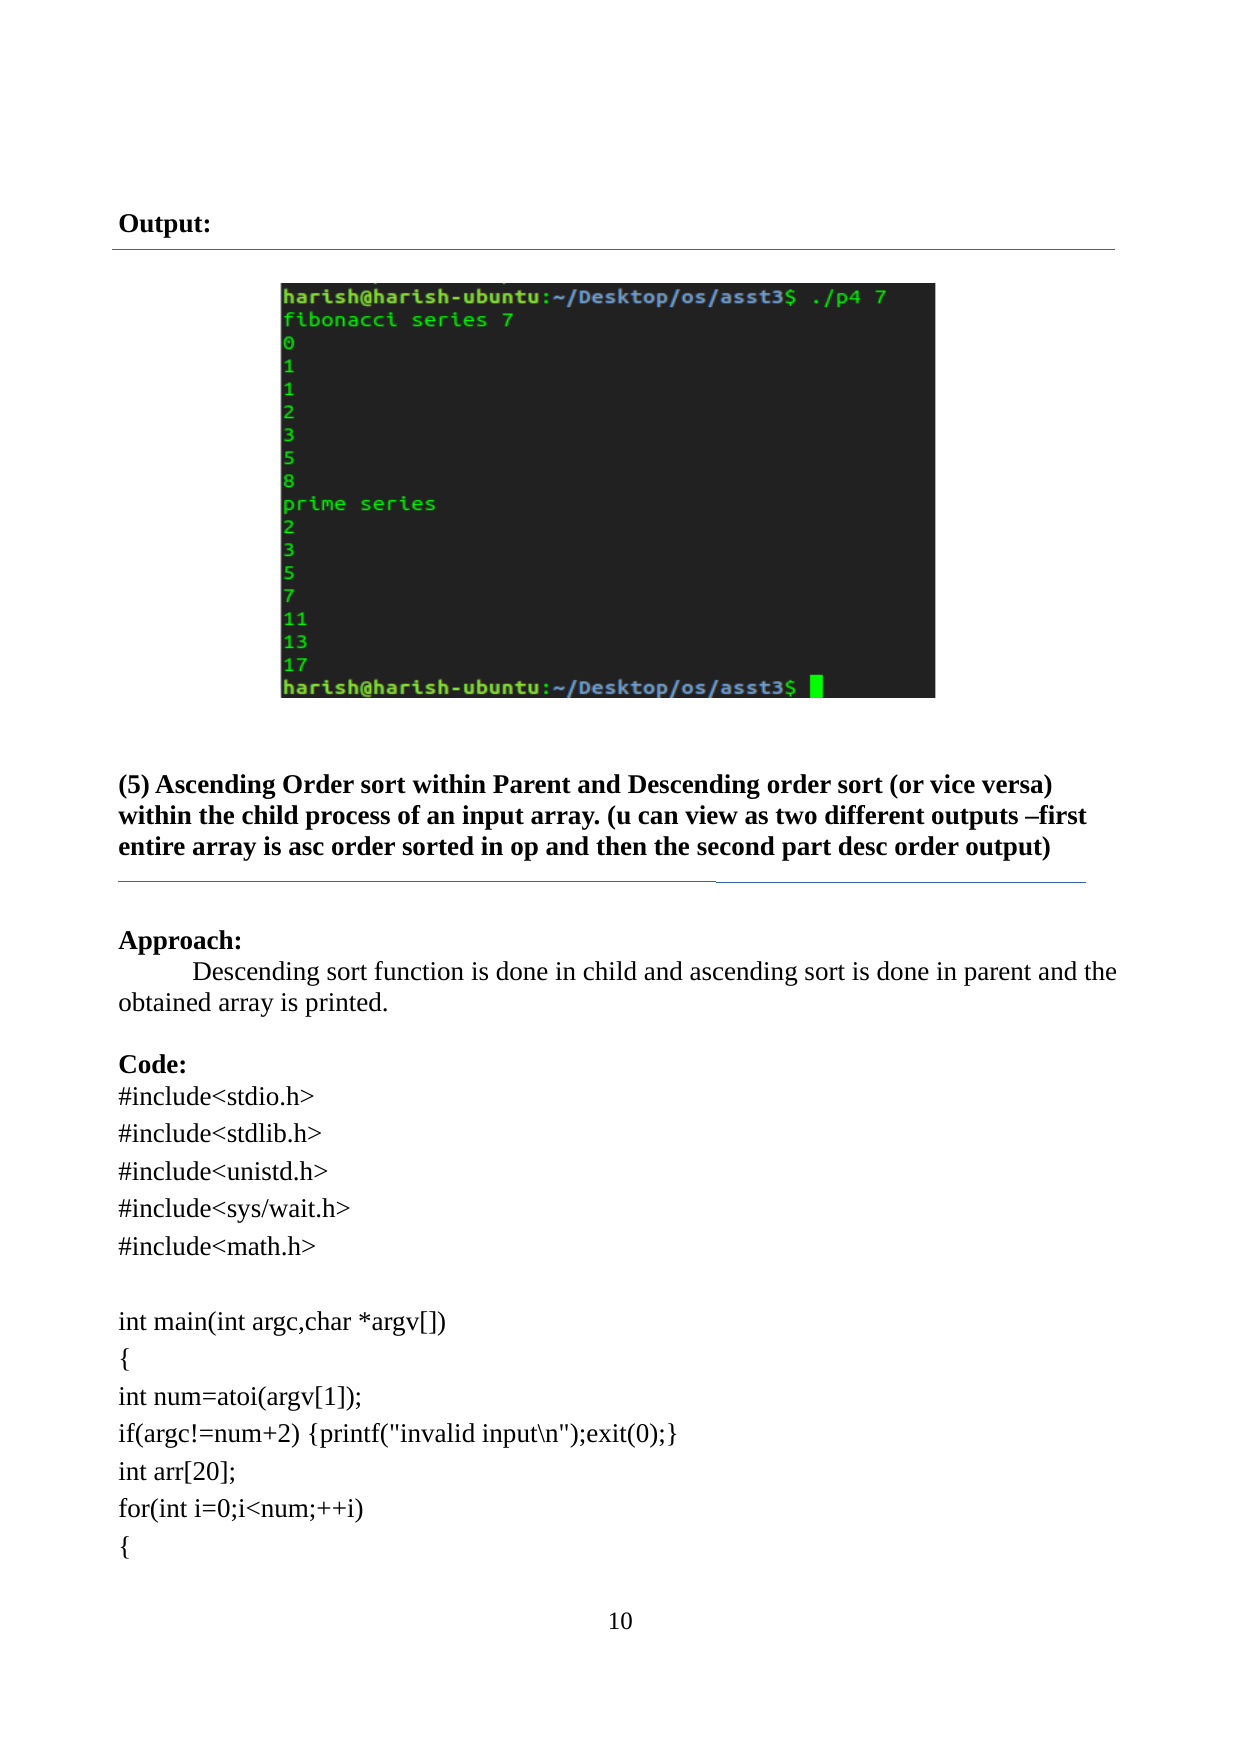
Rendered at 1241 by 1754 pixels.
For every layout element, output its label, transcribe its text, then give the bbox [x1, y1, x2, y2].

text { [118, 1523, 1122, 1561]
text { [118, 1336, 1122, 1373]
text #include<stdio.h> [118, 1079, 1122, 1111]
text (5) Ascending Order sort within Parent and Descending order sort (or vice versa) within the child process of an input array. (u can view as two different outputs –first entire array is asc order sorted in op and then the second part desc order output) [118, 768, 1122, 862]
text #include<stdlib.h> [118, 1111, 1122, 1148]
text Descending sort function is done in child and ascending sort is done in parent and the obtained array is printed. [118, 955, 1122, 1017]
text int arr[20]; [118, 1448, 1122, 1486]
text #include<math.h> [118, 1223, 1122, 1261]
text #include<sys/wait.h> [118, 1186, 1122, 1223]
text Output: [118, 207, 1122, 239]
text int main(int argc,char *argv[]) [118, 1298, 1122, 1336]
text int num=atoi(argv[1]); [118, 1373, 1122, 1411]
text #include<unistd.h> [118, 1148, 1122, 1186]
text if(argc!=num+2) {printf("invalid input\n");exit(0);} [118, 1411, 1122, 1448]
text Code: [118, 1048, 1122, 1079]
text for(int i=0;i<num;++i) [118, 1486, 1122, 1523]
text Approach: [118, 924, 1122, 955]
picture [280, 283, 936, 698]
